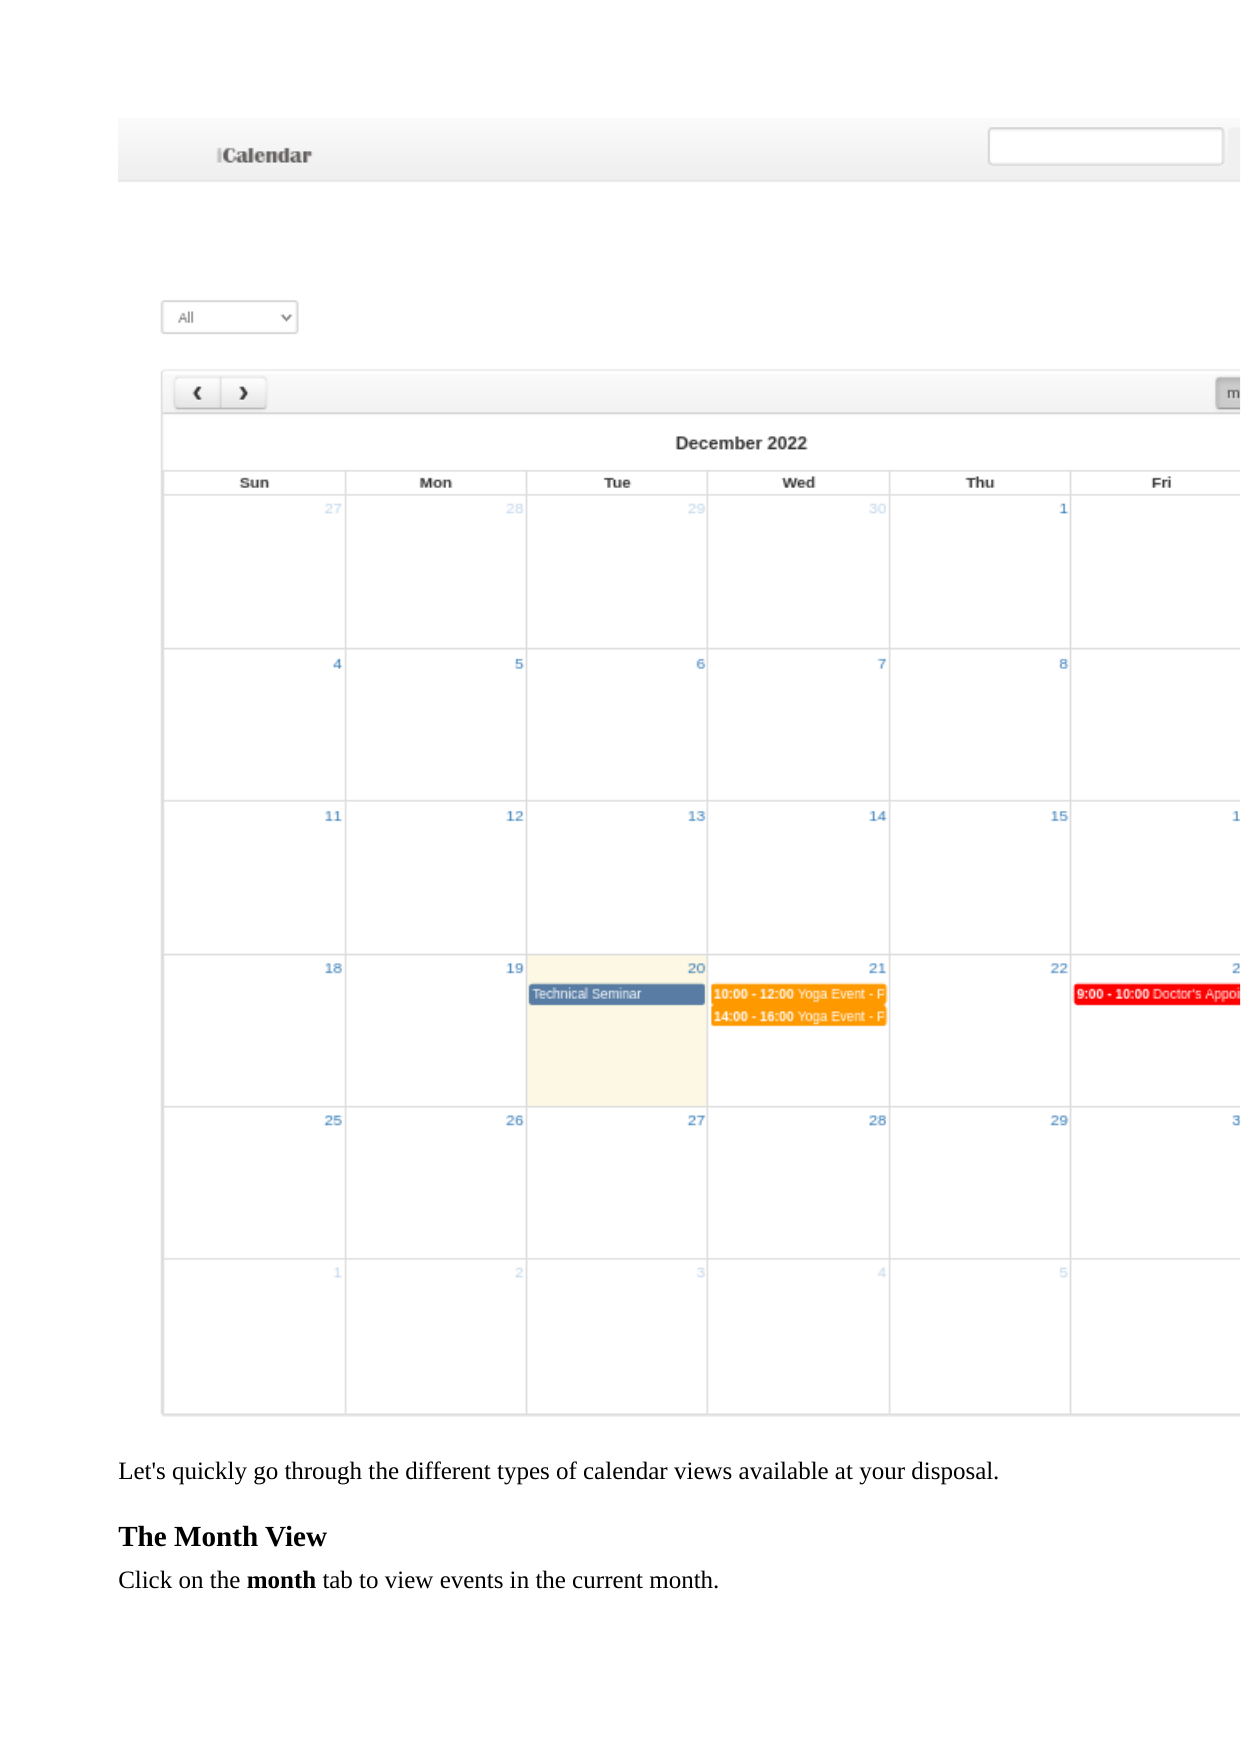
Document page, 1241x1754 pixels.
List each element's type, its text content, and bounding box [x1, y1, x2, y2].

text Let's quickly go through the different types of calendar views available at your disposal. [118, 1456, 1122, 1485]
picture [118, 118, 1241, 1433]
subtitle The Month View [118, 1519, 1122, 1552]
text Click on the month tab to view events in the current month. [118, 1565, 1122, 1593]
